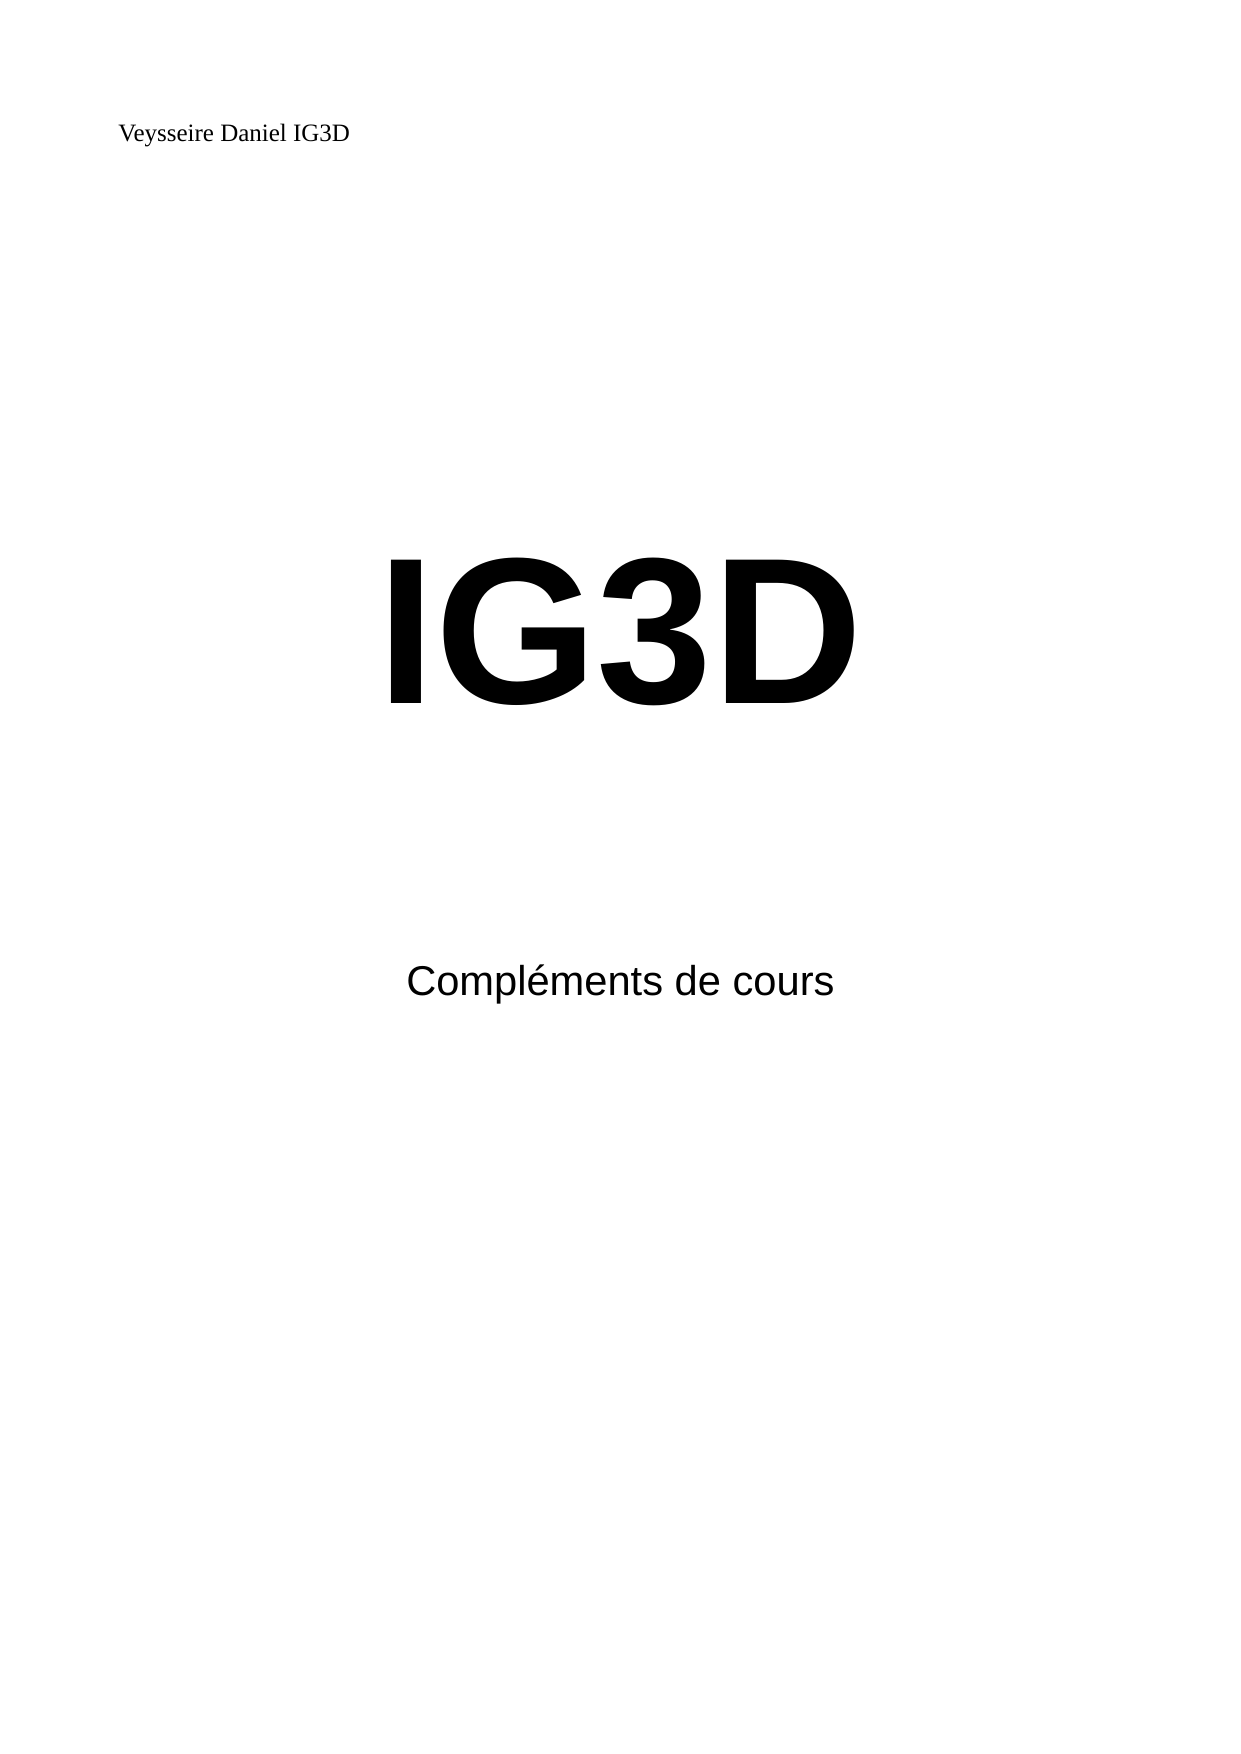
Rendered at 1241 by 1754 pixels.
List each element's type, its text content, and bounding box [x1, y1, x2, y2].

subtitle IG3D [118, 508, 1122, 748]
subtitle Compléments de cours [118, 956, 1122, 1004]
